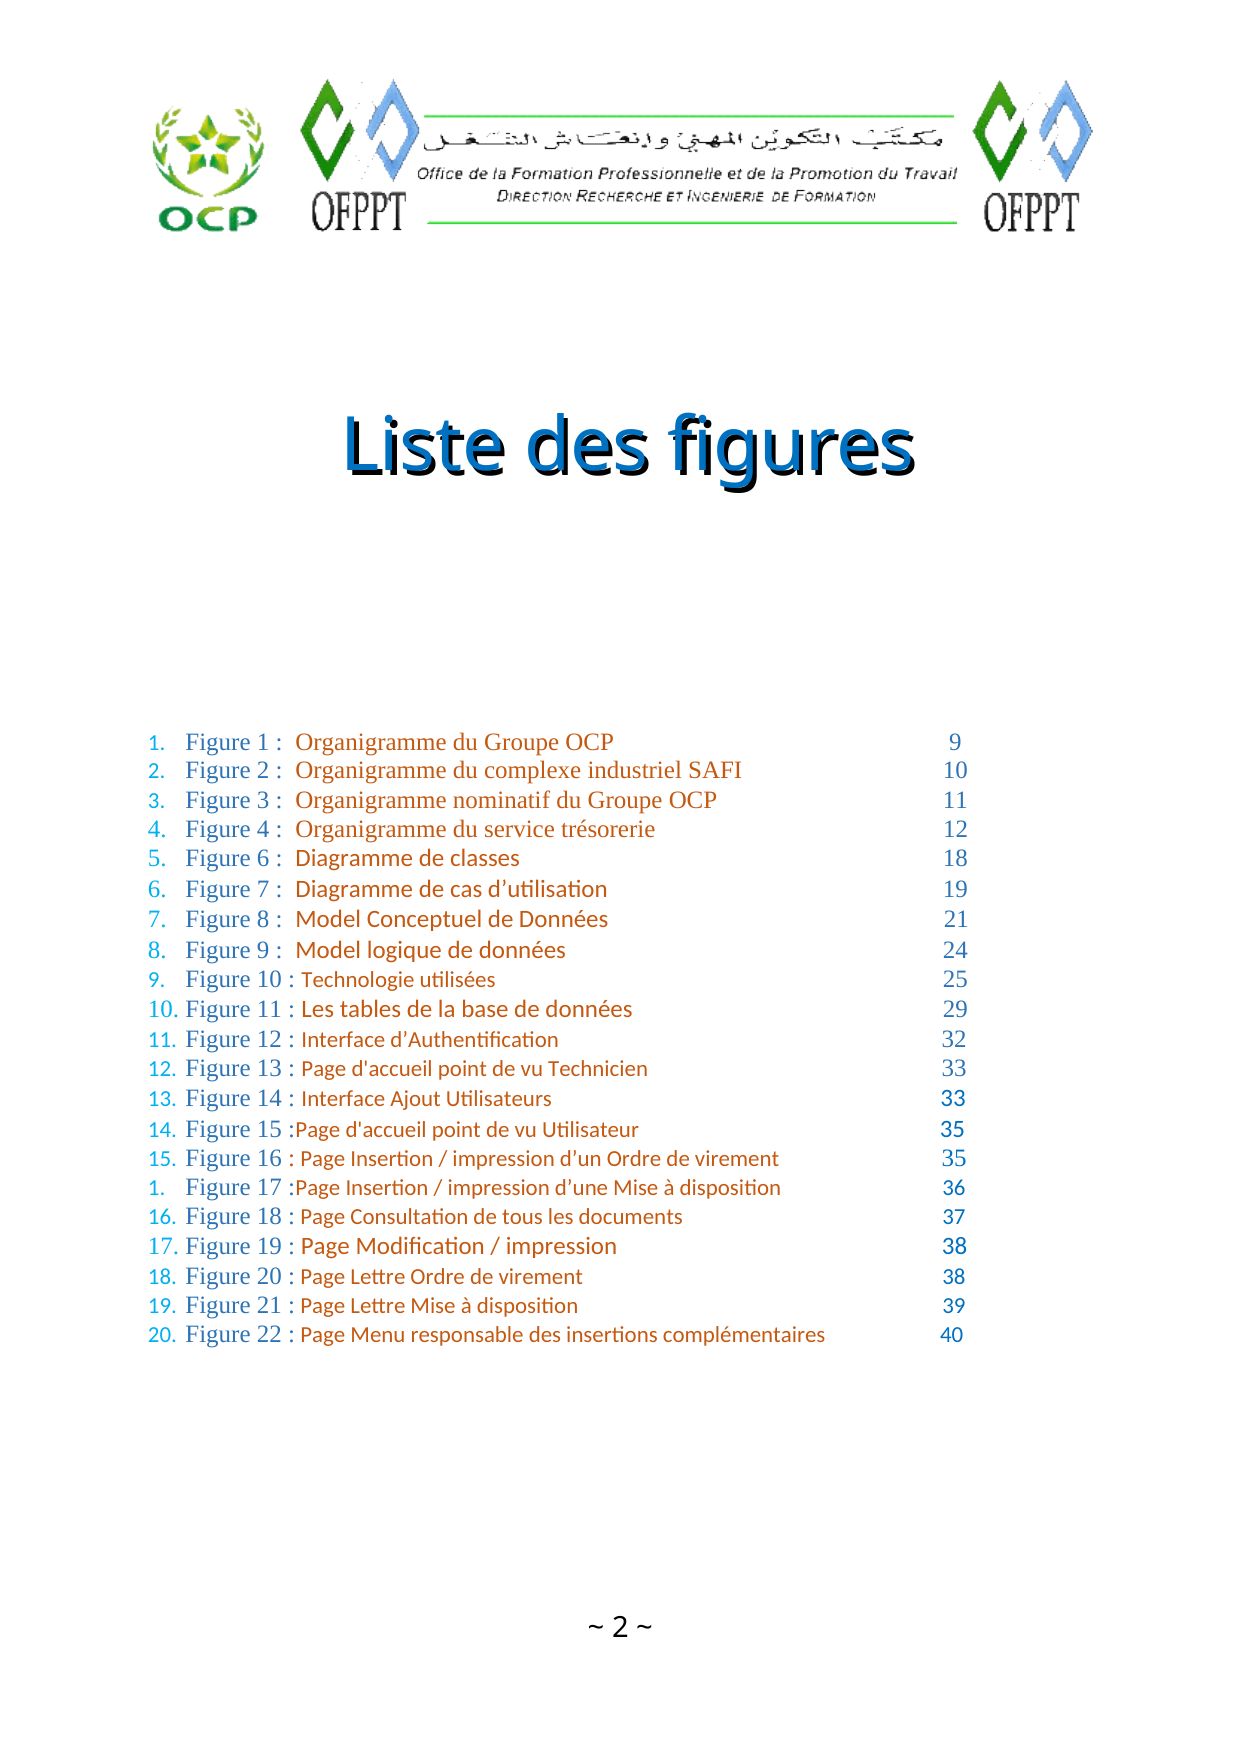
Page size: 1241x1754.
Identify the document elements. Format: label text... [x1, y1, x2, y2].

list Figure 10 : Technologie utilisées 25 [148, 964, 1048, 994]
list Figure 8 : Model Conceptuel de Données 21 [148, 903, 1048, 934]
list Figure 3 : Organigramme nominatif du Groupe OCP 11 [148, 785, 1048, 814]
list Figure 7 : Diagramme de cas d’utilisation 19 [148, 873, 1048, 903]
list Figure 1 : Organigramme du Groupe OCP 9 [148, 727, 1048, 756]
list Figure 11 : Les tables de la base de données 29 [148, 994, 1048, 1024]
text Liste des figures [207, 391, 1048, 493]
list Figure 6 : Diagramme de classes 18 [148, 842, 1048, 873]
list Figure 4 : Organigramme du service trésorerie 12 [148, 814, 1048, 842]
list Figure 12 : Interface d’Authentification 32 [148, 1024, 1048, 1053]
list Figure 14 : Interface Ajout Utilisateurs 33 [148, 1082, 1048, 1113]
list Figure 18 : Page Consultation de tous les documents 37 [148, 1201, 1048, 1231]
list Figure 13 : Page d'accueil point de vu Technicien 33 [148, 1053, 1048, 1082]
list Figure 21 : Page Lettre Mise à disposition 39 [148, 1290, 1048, 1319]
list Figure 16 : Page Insertion / impression d’un Ordre de virement 35 [148, 1143, 1048, 1172]
list Figure 17 : Page Insertion / impression d’une Mise à disposition 36 [148, 1172, 1048, 1201]
list Figure 9 : Model logique de données 24 [148, 934, 1048, 964]
list Figure 20 : Page Lettre Ordre de virement 38 [148, 1261, 1048, 1290]
list Figure 2 : Organigramme du complexe industriel SAFI 10 [148, 756, 1048, 785]
list Figure 15 : Page d'accueil point de vu Utilisateur 35 [148, 1113, 1048, 1143]
list Figure 22 : Page Menu responsable des insertions complémentaires 40 [148, 1319, 1048, 1348]
list Figure 19 : Page Modification / impression 38 [148, 1231, 1048, 1261]
